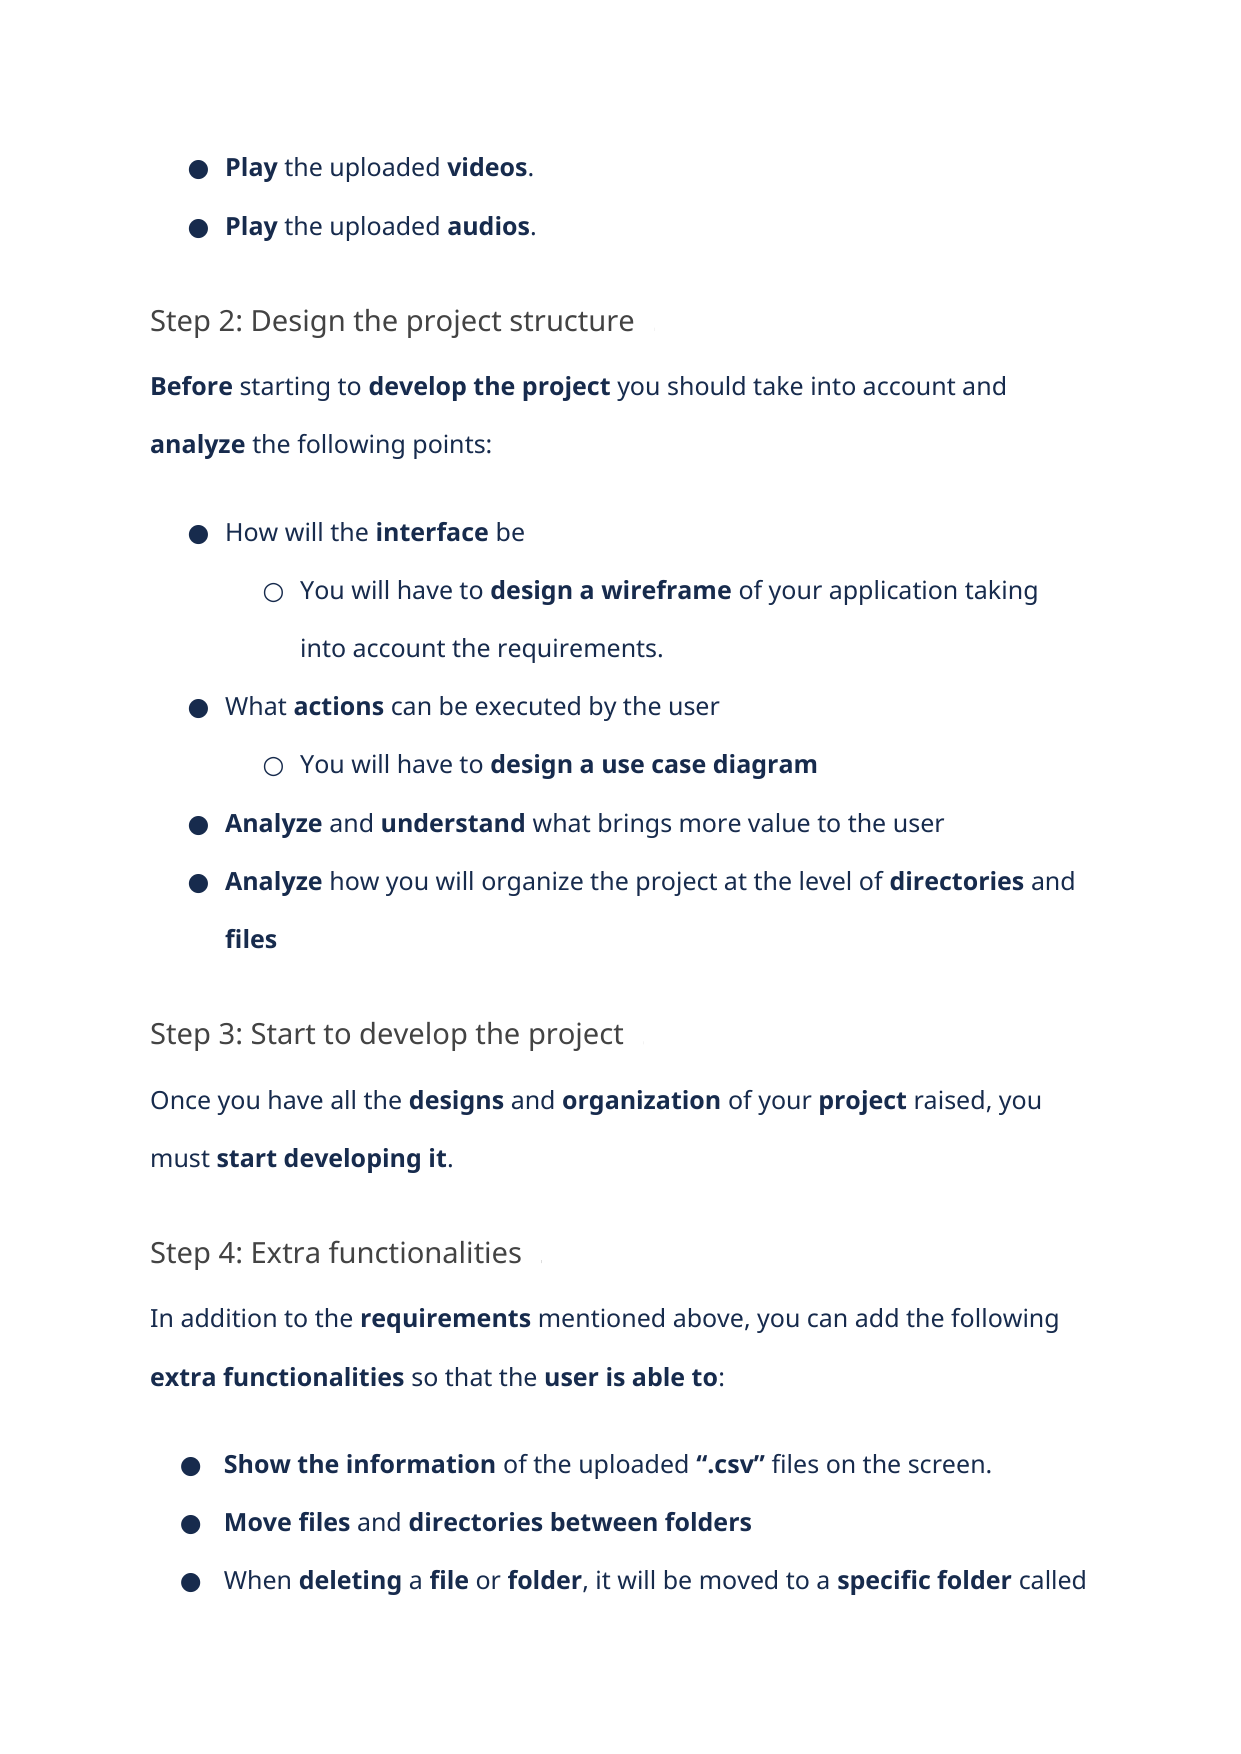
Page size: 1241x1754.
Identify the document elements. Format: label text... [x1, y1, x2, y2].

list Play the uploaded audios. [187, 208, 1090, 242]
list Analyze how you will organize the project at the level of directories and files [187, 864, 1090, 956]
subtitle Step 3: Start to develop the project [150, 1013, 1090, 1053]
list When deleting a file or folder, it will be moved to a specific folder called [179, 1563, 1090, 1597]
list Show the information of the uploaded “.csv” files on the screen. [179, 1447, 1090, 1481]
list You will have to design a use case diagram [262, 747, 1090, 781]
list What actions can be executed by the user [187, 689, 1090, 723]
text Once you have all the designs and organization of your project raised, you must start developing it. [150, 1082, 1090, 1174]
list Play the uploaded videos. [187, 150, 1090, 184]
subtitle Step 2: Design the project structure [150, 300, 1090, 339]
text Before starting to develop the project you should take into account and analyze the following points: [150, 369, 1090, 461]
list You will have to design a wireframe of your application taking into account the requirements. [262, 572, 1090, 665]
subtitle Step 4: Extra functionalities [150, 1232, 1090, 1272]
list How will the interface be [187, 514, 1090, 548]
list Move files and directories between folders [179, 1505, 1090, 1539]
text In addition to the requirements mentioned above, you can add the following extra functionalities so that the user is able to: [150, 1301, 1090, 1393]
list Analyze and understand what brings more value to the user [187, 805, 1090, 839]
